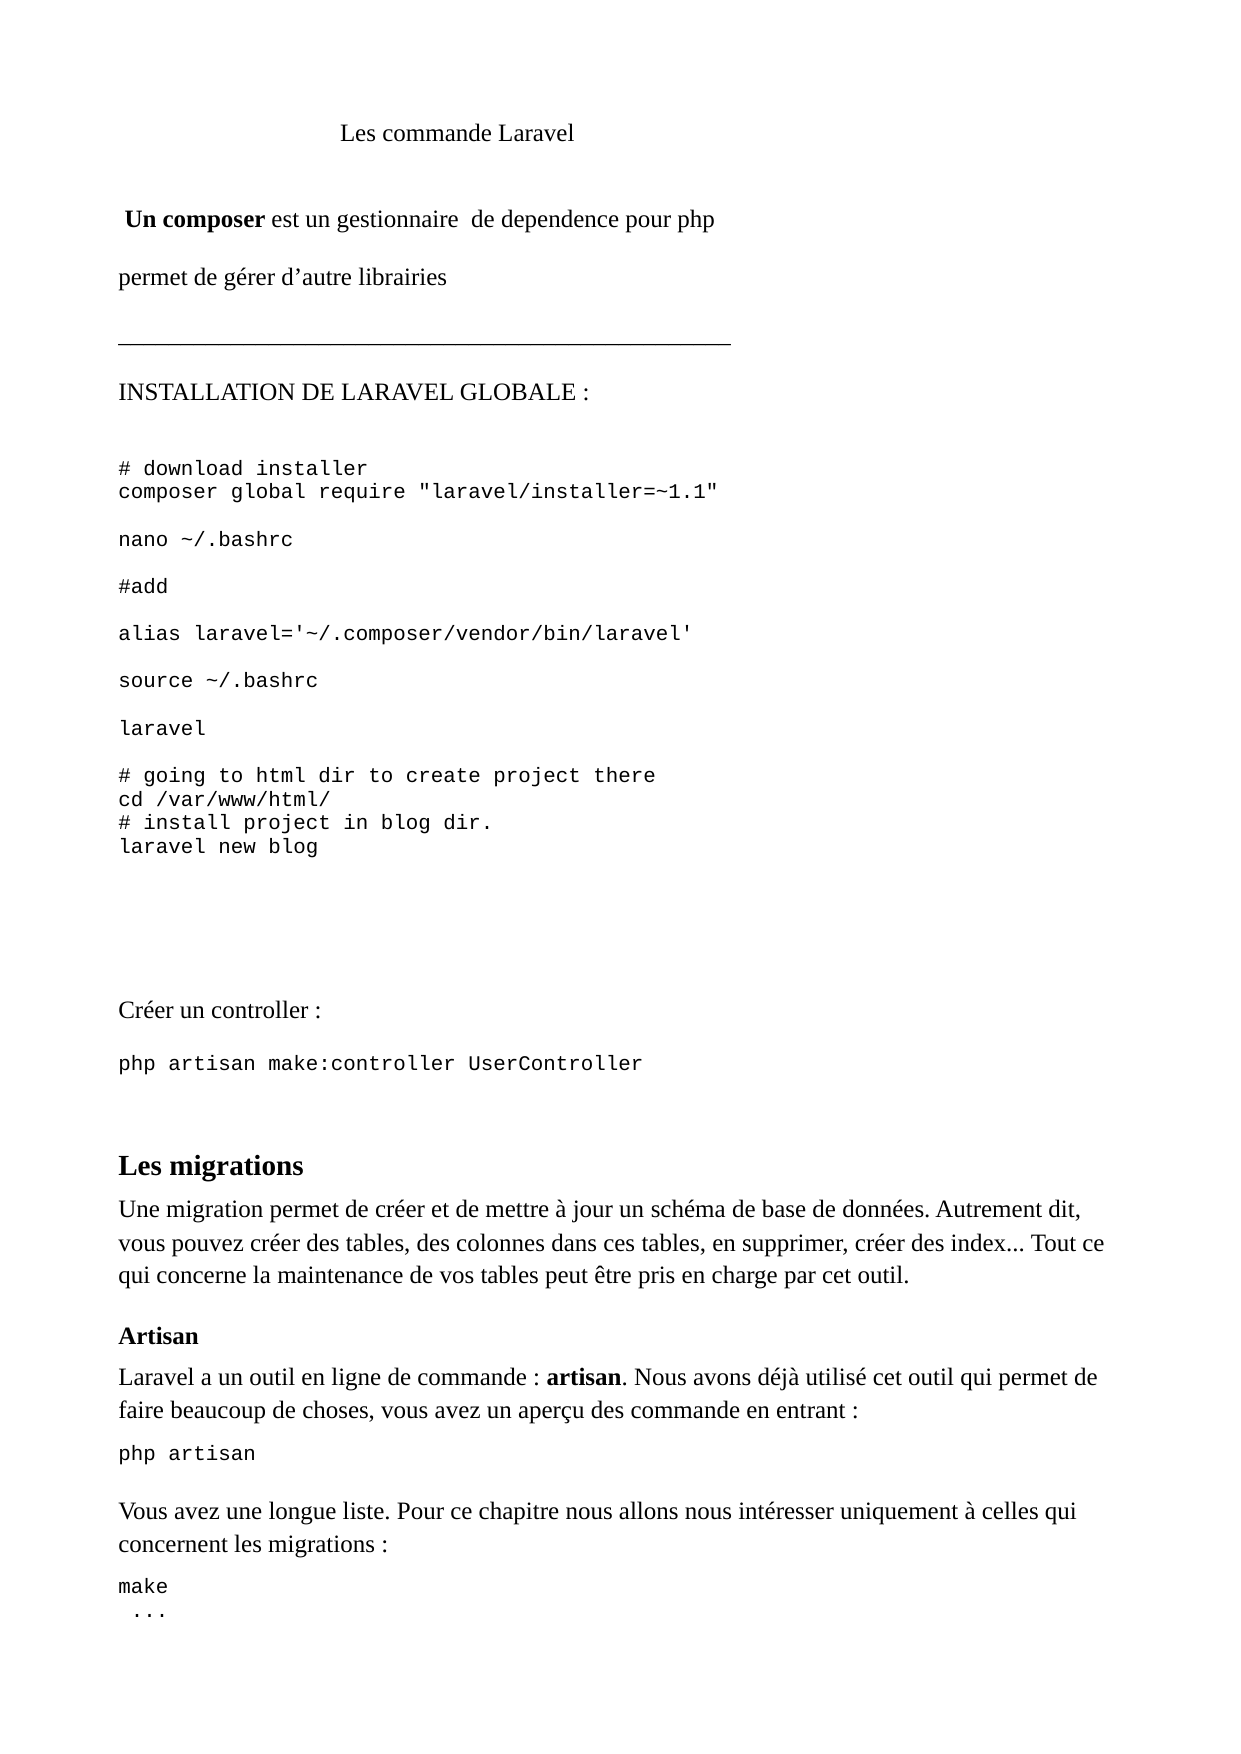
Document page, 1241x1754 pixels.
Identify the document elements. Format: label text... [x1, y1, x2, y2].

text _________________________________________________ [118, 319, 1122, 348]
text alias laravel='~/.composer/vendor/bin/laravel' [118, 623, 1122, 647]
text # install project in blog dir. [118, 812, 1122, 836]
text Les commande Laravel [118, 118, 1122, 147]
text laravel new blog [118, 836, 1122, 859]
text # going to html dir to create project there [118, 765, 1122, 789]
text php artisan [118, 1443, 1122, 1466]
text Un composer est un gestionnaire de dependence pour php [118, 204, 1122, 233]
subtitle Les migrations [118, 1148, 1122, 1182]
text permet de gérer d’autre librairies [118, 262, 1122, 291]
text INSTALLATION DE LARAVEL GLOBALE : [118, 377, 1122, 406]
text #add [118, 576, 1122, 599]
text php artisan make:controller UserController [118, 1053, 1122, 1076]
text Créer un controller : [118, 995, 1122, 1024]
text source ~/.bashrc [118, 670, 1122, 694]
text ... [118, 1600, 1122, 1624]
text nano ~/.bashrc [118, 528, 1122, 552]
text laravel [118, 718, 1122, 741]
text # download installer [118, 458, 1122, 481]
text cd /var/www/html/ [118, 789, 1122, 812]
text Une migration permet de créer et de mettre à jour un schéma de base de données. Autrement dit, vous pouvez créer des tables, des colonnes dans ces tables, en supprimer, créer des index... Tout ce qui concerne la maintenance de vos tables peut être pris en charge par cet outil. [118, 1194, 1122, 1289]
text Vous avez une longue liste. Pour ce chapitre nous allons nous intéresser uniquement à celles qui concernent les migrations : [118, 1496, 1122, 1557]
text make [118, 1576, 1122, 1600]
text composer global require "laravel/installer=~1.1" [118, 481, 1122, 505]
subtitle Artisan [118, 1321, 1122, 1349]
text Laravel a un outil en ligne de commande : artisan. Nous avons déjà utilisé cet outil qui permet de faire beaucoup de choses, vous avez un aperçu des commande en entrant : [118, 1362, 1122, 1424]
